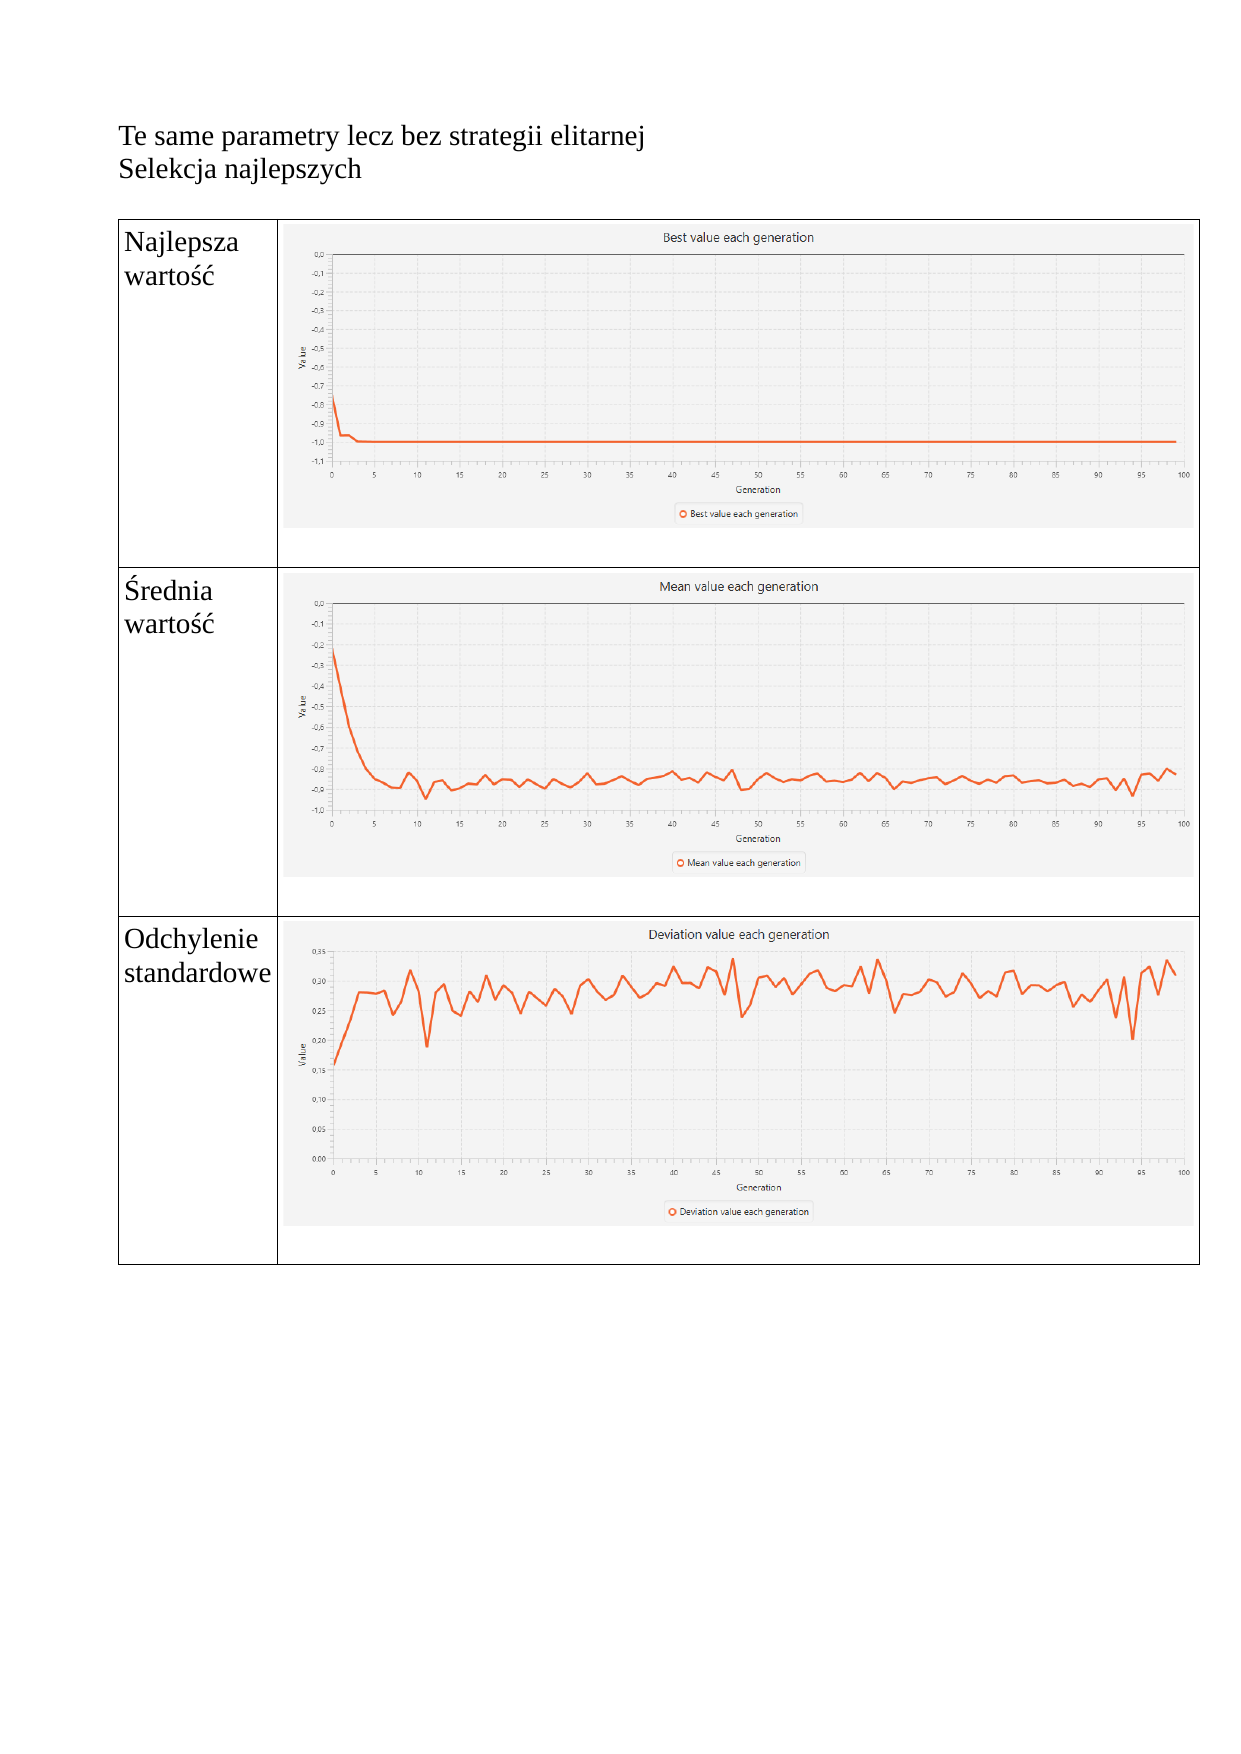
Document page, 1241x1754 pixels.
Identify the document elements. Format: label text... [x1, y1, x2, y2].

table_cell [278, 568, 1199, 916]
picture [283, 573, 1194, 877]
picture [283, 921, 1194, 1226]
table_header [278, 220, 1199, 567]
table_header Najlepsza wartość [119, 220, 277, 567]
text Te same parametry lecz bez strategii elitarnej [118, 118, 1122, 152]
table_cell Odchylenie standardowe [119, 917, 277, 1264]
text Selekcja najlepszych [118, 152, 1122, 185]
picture [283, 224, 1194, 528]
table_cell Średnia wartość [119, 568, 277, 916]
table_cell [278, 917, 1199, 1264]
